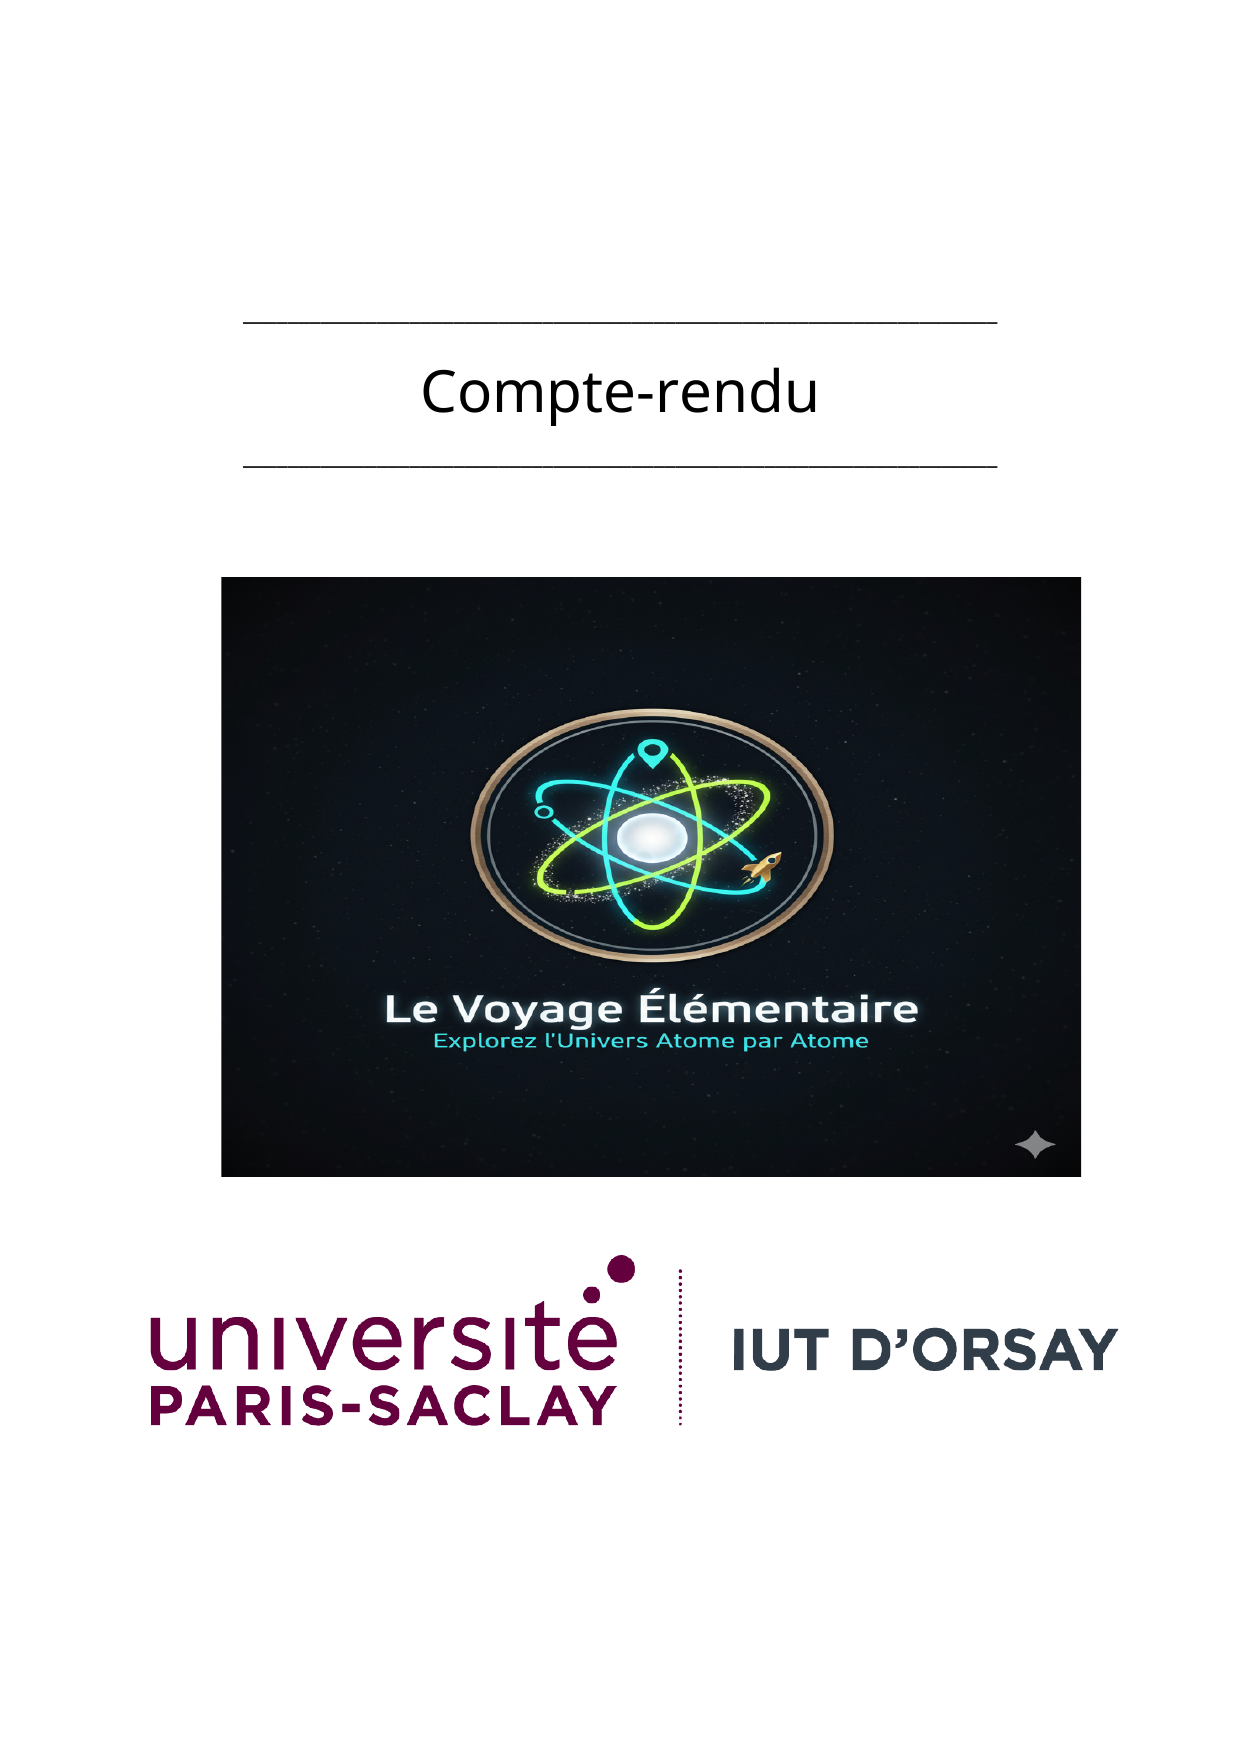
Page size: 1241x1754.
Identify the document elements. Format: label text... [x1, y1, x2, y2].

text ____________________________________________________________________ [150, 294, 1090, 328]
text Compte-rendu [150, 350, 1090, 429]
text ____________________________________________________________________ [150, 438, 1090, 472]
